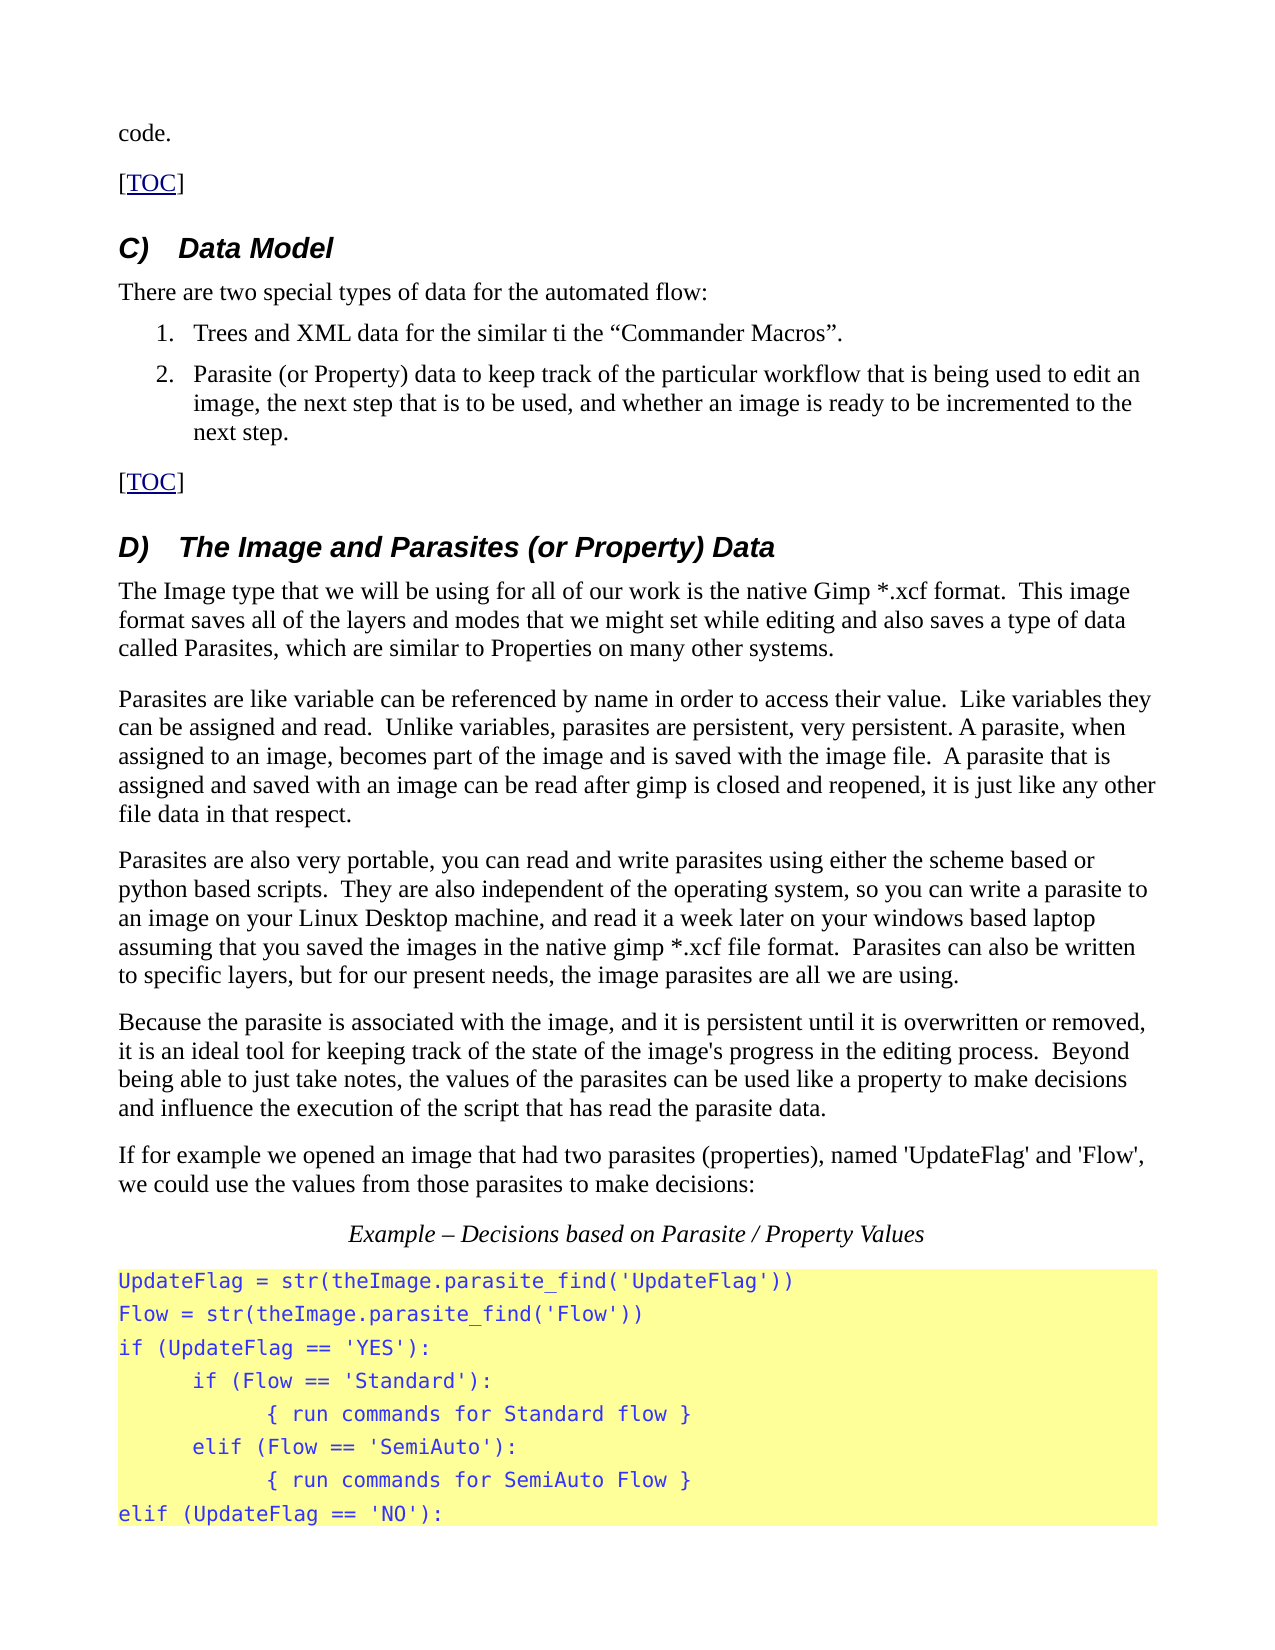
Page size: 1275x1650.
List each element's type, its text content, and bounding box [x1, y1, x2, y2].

text Parasites are also very portable, you can read and write parasites using either the scheme based or python based scripts. They are also independent of the operating system, so you can write a parasite to an image on your Linux Desktop machine, and read it a week later on your windows based laptop assuming that you saved the images in the native gimp *.xcf file format. Parasites can also be written to specific layers, but for our present needs, the image parasites are all we are using. [118, 845, 1157, 989]
list Trees and XML data for the similar ti the “Commander Macros”. [156, 318, 1157, 347]
list Parasite (or Property) data to keep track of the particular workflow that is being used to edit an image, the next step that is to be used, and whether an image is ready to be incremented to the next step. [156, 359, 1157, 446]
text [TOC] [118, 168, 1157, 197]
text elif (Flow == 'SemiAuto'): [118, 1435, 1157, 1459]
text UpdateFlag = str(theImage.parasite_find('UpdateFlag')) [118, 1269, 1157, 1293]
text if (UpdateFlag == 'YES'): [118, 1336, 1157, 1360]
text The Image type that we will be using for all of our work is the native Gimp *.xcf format. This image format saves all of the layers and modes that we might set while editing and also saves a type of data called Parasites, which are similar to Properties on many other systems. [118, 576, 1157, 662]
subtitle The Image and Parasites (or Property) Data [118, 530, 1157, 563]
text Flow = str(theImage.parasite_find('Flow')) [118, 1302, 1157, 1327]
text Example – Decisions based on Parasite / Property Values [118, 1219, 1157, 1248]
text Because the parasite is associated with the image, and it is persistent until it is overwritten or removed, it is an ideal tool for keeping track of the state of the image's progress in the editing process. Beyond being able to just take notes, the values of the parasites can be used like a property to make decisions and influence the execution of the script that has read the parasite data. [118, 1007, 1157, 1122]
text Parasites are like variable can be referenced by name in order to access their value. Like variables they can be assigned and read. Unlike variables, parasites are persistent, very persistent. A parasite, when assigned to an image, becomes part of the image and is saved with the image file. A parasite that is assigned and saved with an image can be read after gimp is closed and reopened, it is just like any other file data in that respect. [118, 684, 1157, 827]
text if (Flow == 'Standard'): [118, 1369, 1157, 1393]
text If for example we opened an image that had two parasites (properties), named 'UpdateFlag' and 'Flow', we could use the values from those parasites to make decisions: [118, 1140, 1157, 1197]
subtitle Data Model [118, 231, 1157, 264]
text [TOC] [118, 467, 1157, 496]
text elif (UpdateFlag == 'NO'): [118, 1502, 1157, 1526]
text There are two special types of data for the automated flow: [118, 277, 1157, 306]
text { run commands for Standard flow } [118, 1402, 1157, 1426]
text { run commands for SemiAuto Flow } [118, 1468, 1157, 1493]
text code. [118, 118, 1157, 147]
